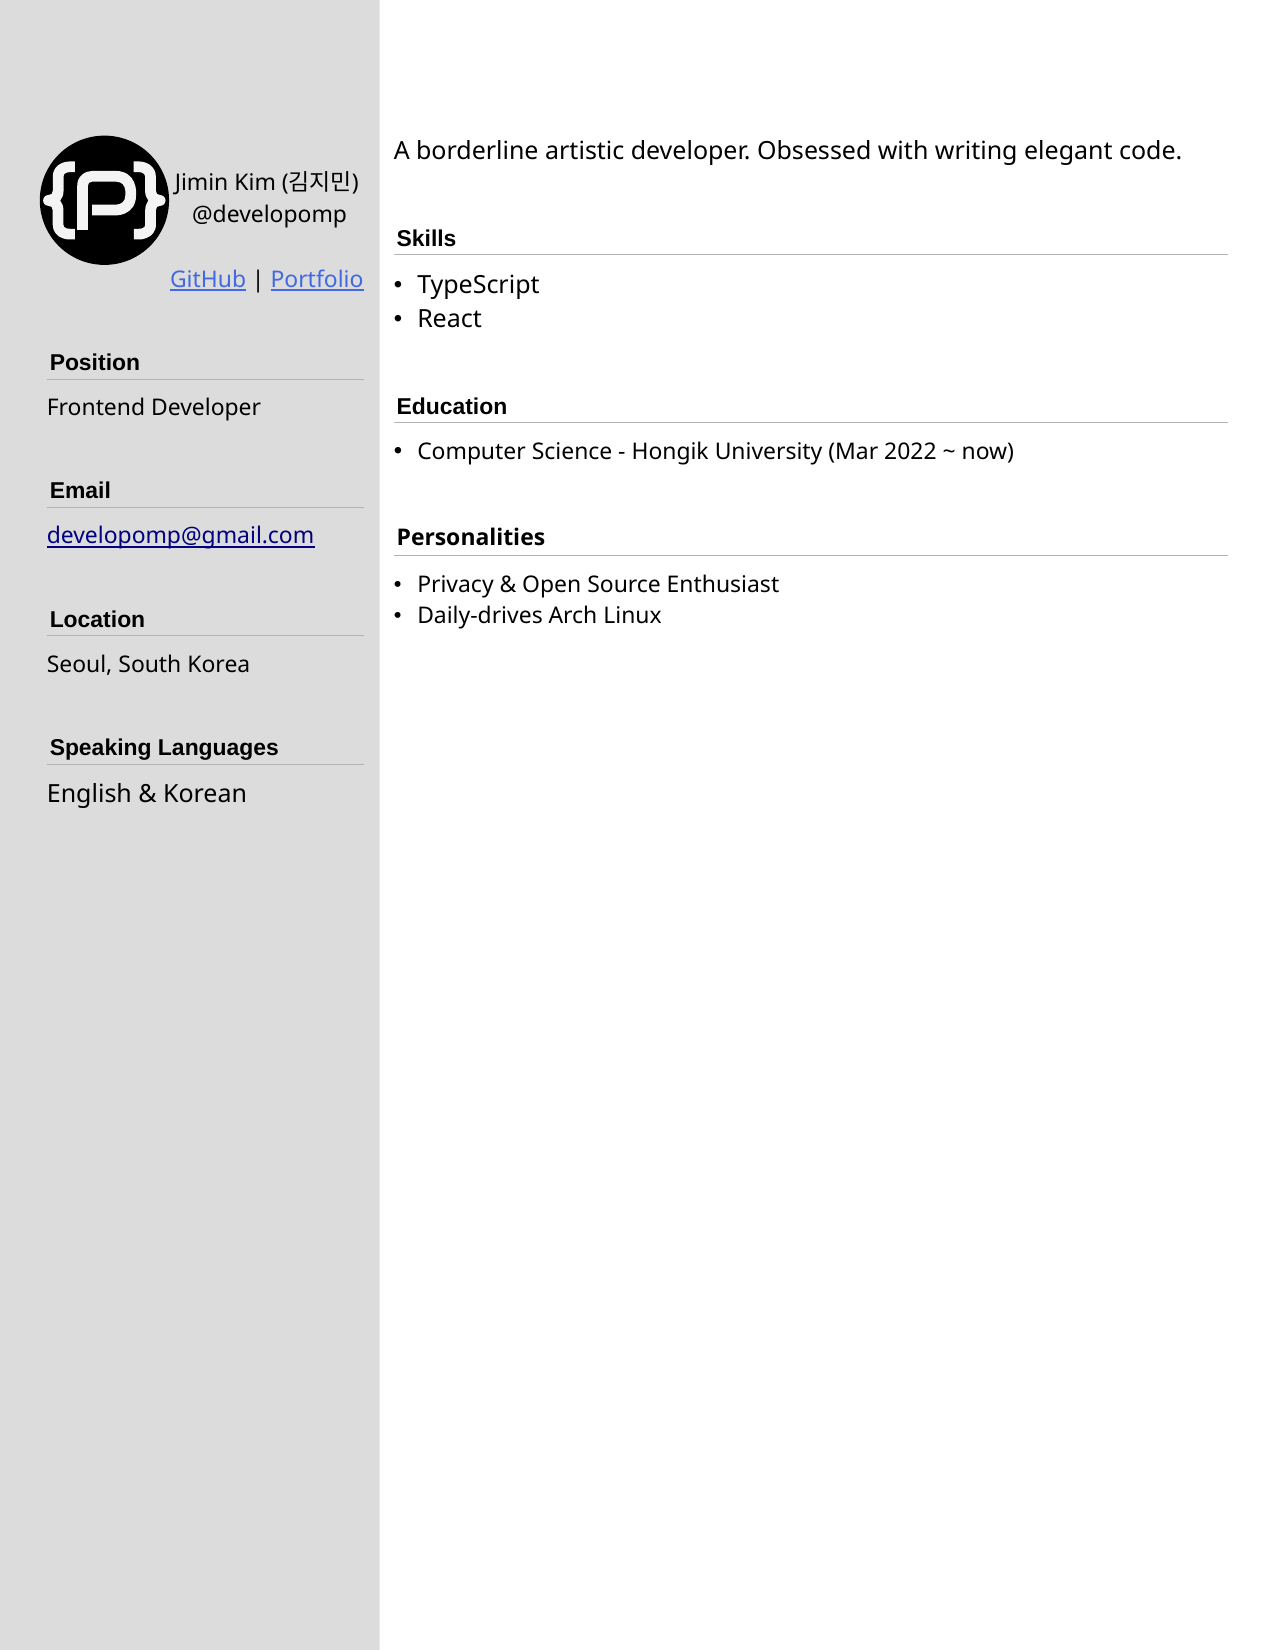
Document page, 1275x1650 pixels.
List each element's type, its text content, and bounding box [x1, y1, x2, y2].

table_header A borderline artistic developer. Obsessed with writing elegant code. Skills TypeScript React Education Computer Science - Hongik University (Mar 2022 ~ now) Personalities Privacy & Open Source Enthusiast Daily-drives Arch Linux [380, 118, 1243, 825]
